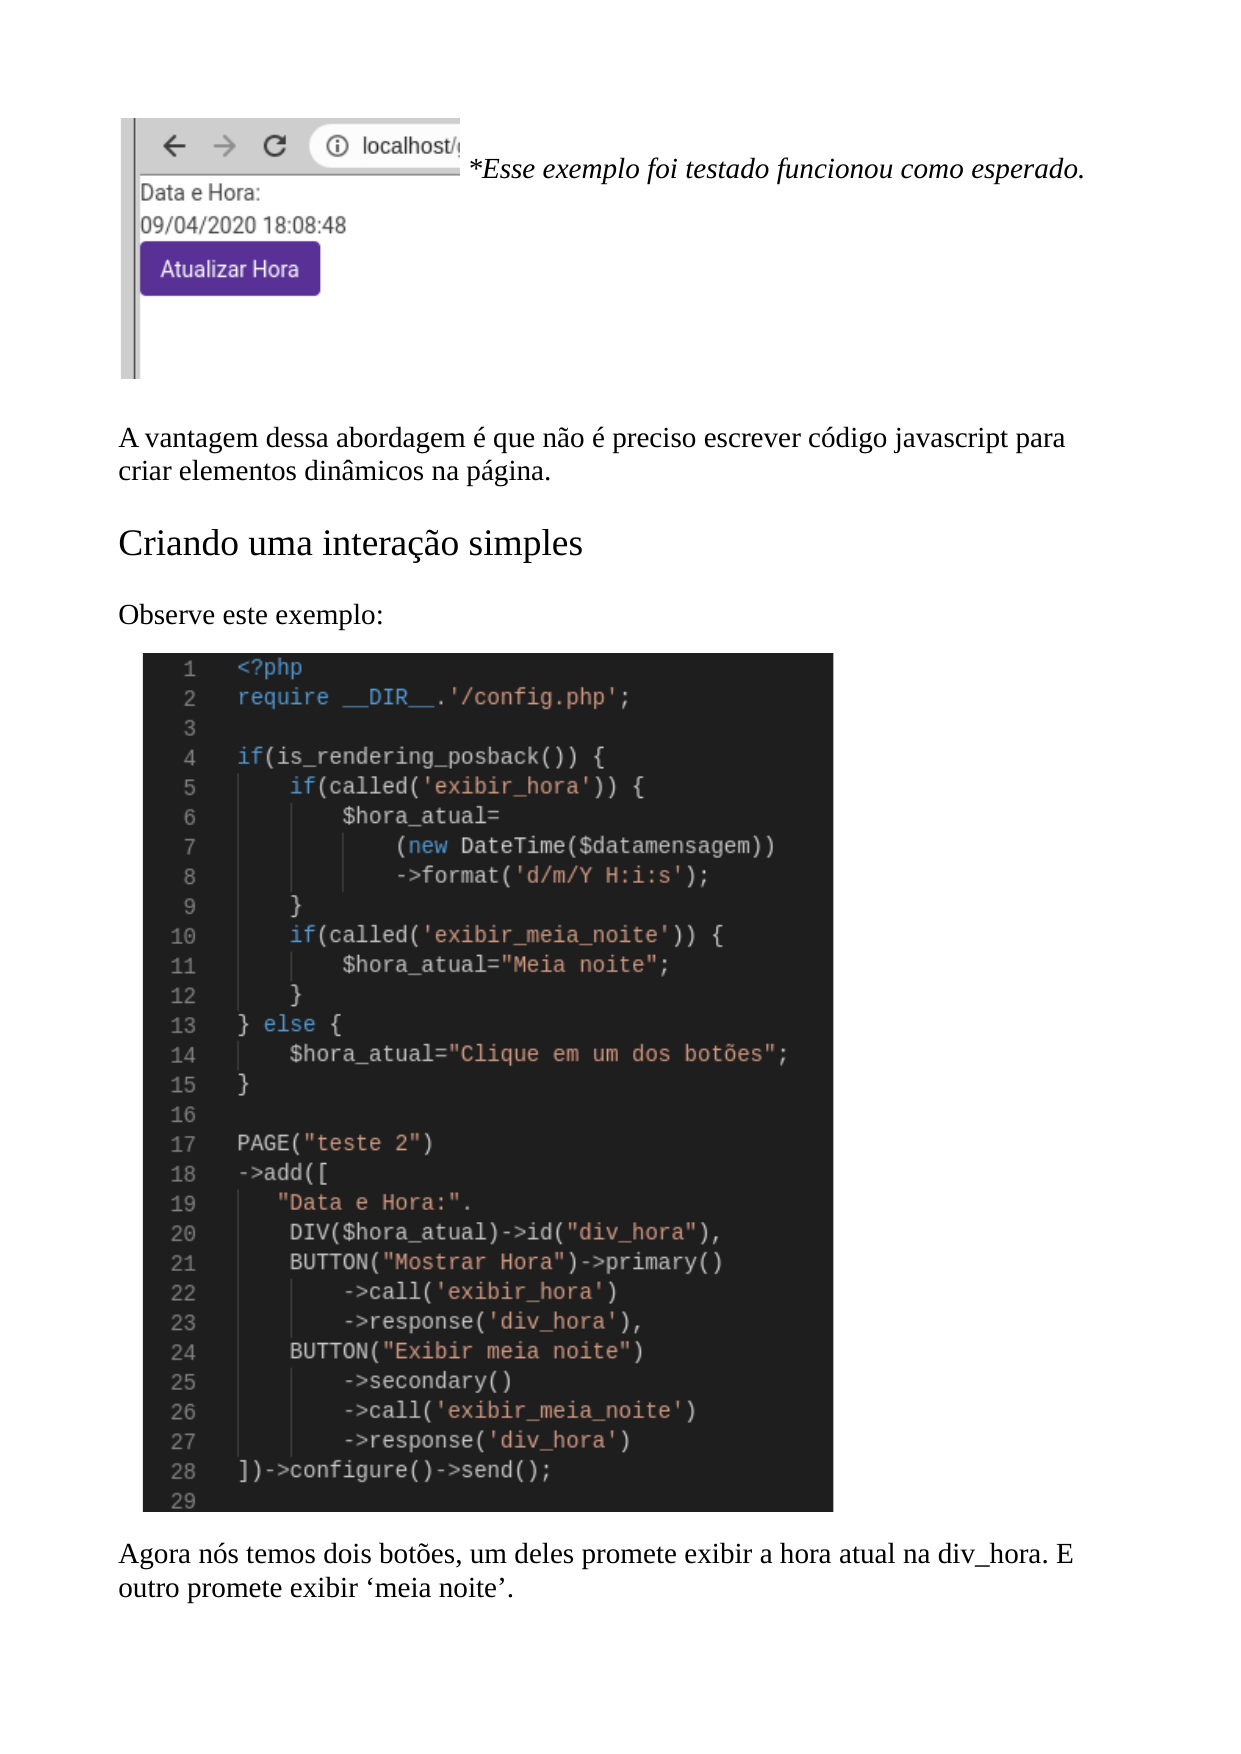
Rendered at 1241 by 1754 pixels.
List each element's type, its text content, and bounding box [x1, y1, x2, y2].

picture [120, 118, 460, 379]
picture [142, 653, 834, 1512]
text A vantagem dessa abordagem é que não é preciso escrever código javascript para criar elementos dinâmicos na página. [118, 420, 1122, 487]
text Criando uma interação simples [118, 521, 1122, 564]
text Observe este exemplo: [118, 597, 1122, 631]
text Agora nós temos dois botões, um deles promete exibir a hora atual na div_hora. E outro promete exibir ‘meia noite’. [118, 1536, 1122, 1603]
text *Esse exemplo foi testado funcionou como esperado. [460, 152, 1122, 185]
